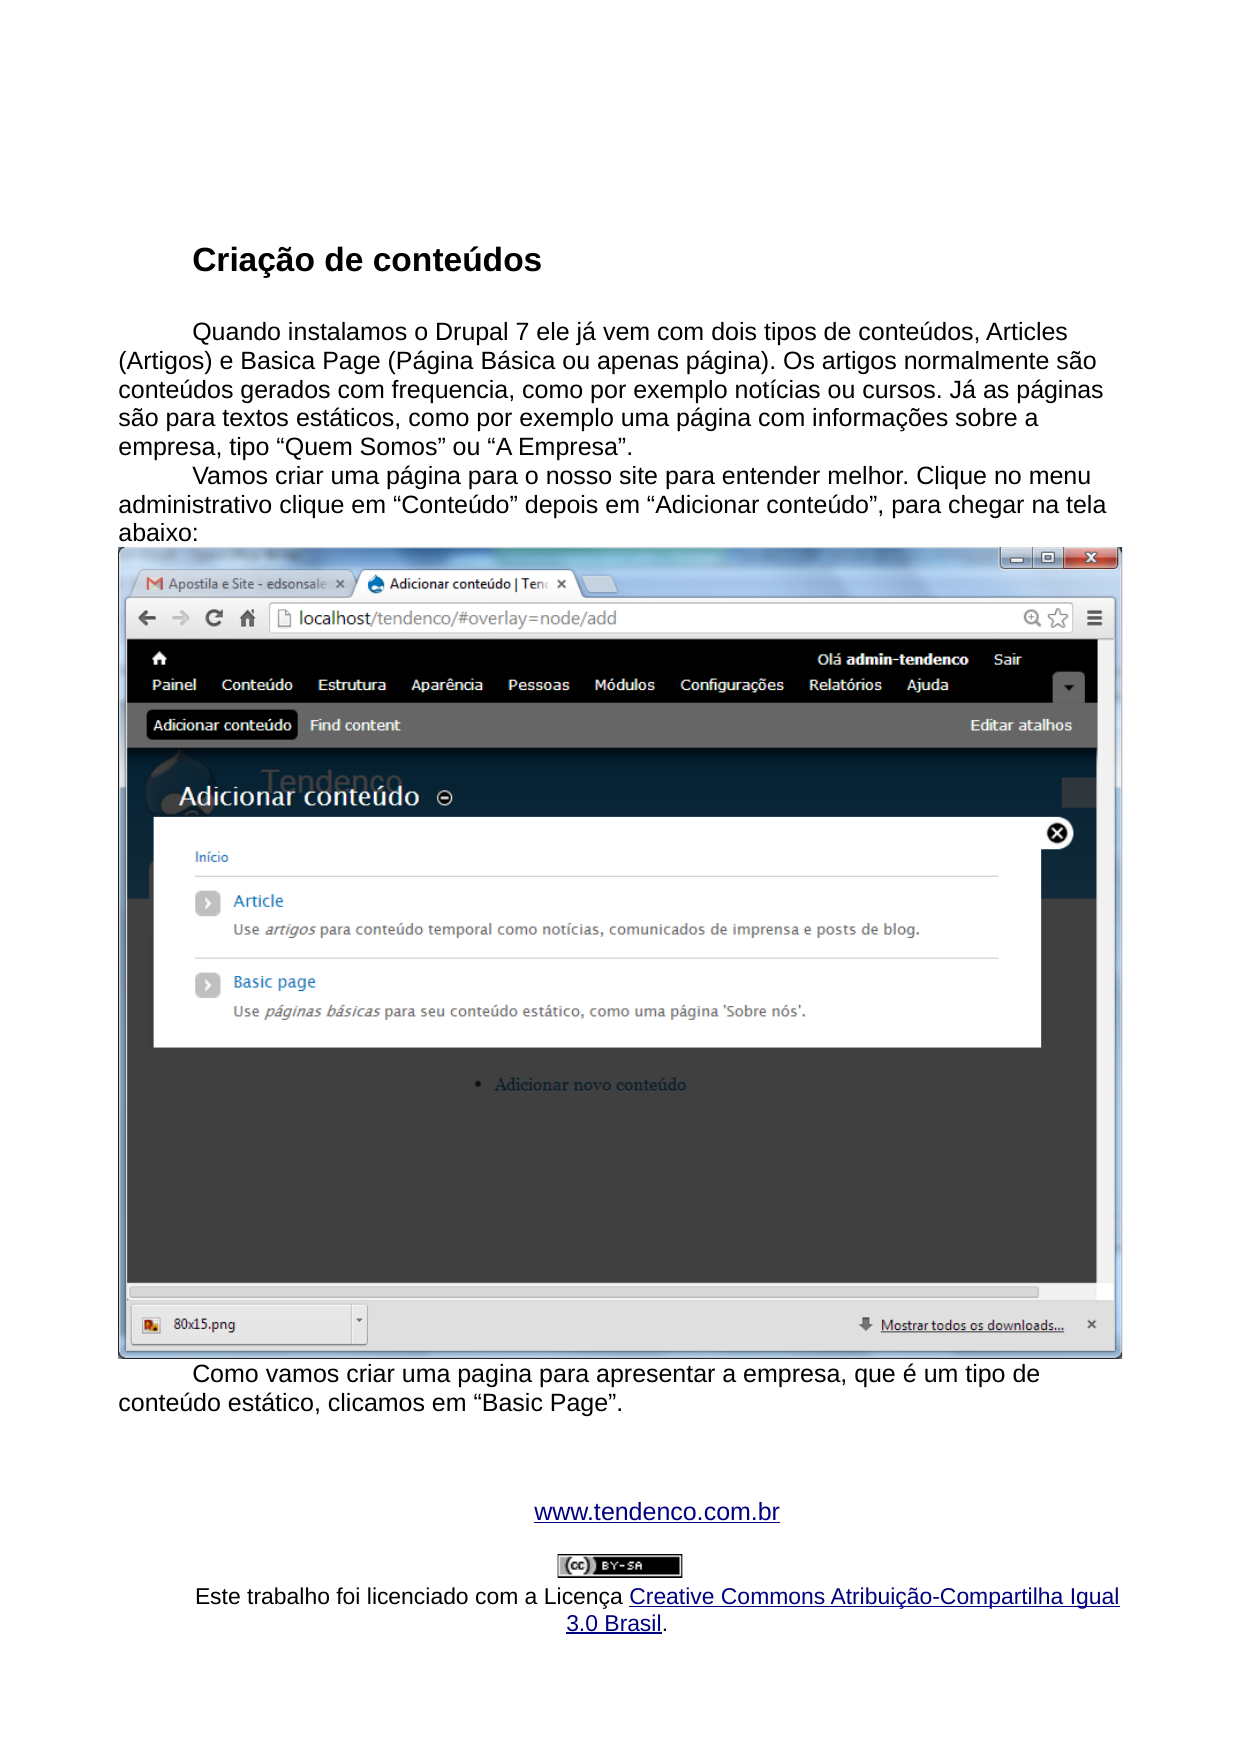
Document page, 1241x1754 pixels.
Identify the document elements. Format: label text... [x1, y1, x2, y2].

text Quando instalamos o Drupal 7 ele já vem com dois tipos de conteúdos, Articles (Artigos) e Basica Page (Página Básica ou apenas página). Os artigos normalmente são conteúdos gerados com frequencia, como por exemplo notícias ou cursos. Já as páginas são para textos estáticos, como por exemplo uma página com informações sobre a empresa, tipo “Quem Somos” ou “A Empresa”. [118, 317, 1122, 461]
text Como vamos criar uma pagina para apresentar a empresa, que é um tipo de conteúdo estático, clicamos em “Basic Page”. [118, 1359, 1122, 1416]
picture [118, 547, 1123, 1359]
subtitle Criação de conteúdos [118, 240, 1116, 278]
picture [557, 1554, 683, 1578]
text Vamos criar uma página para o nosso site para entender melhor. Clique no menu administrativo clique em “Conteúdo” depois em “Adicionar conteúdo”, para chegar na tela abaixo: [118, 461, 1122, 547]
